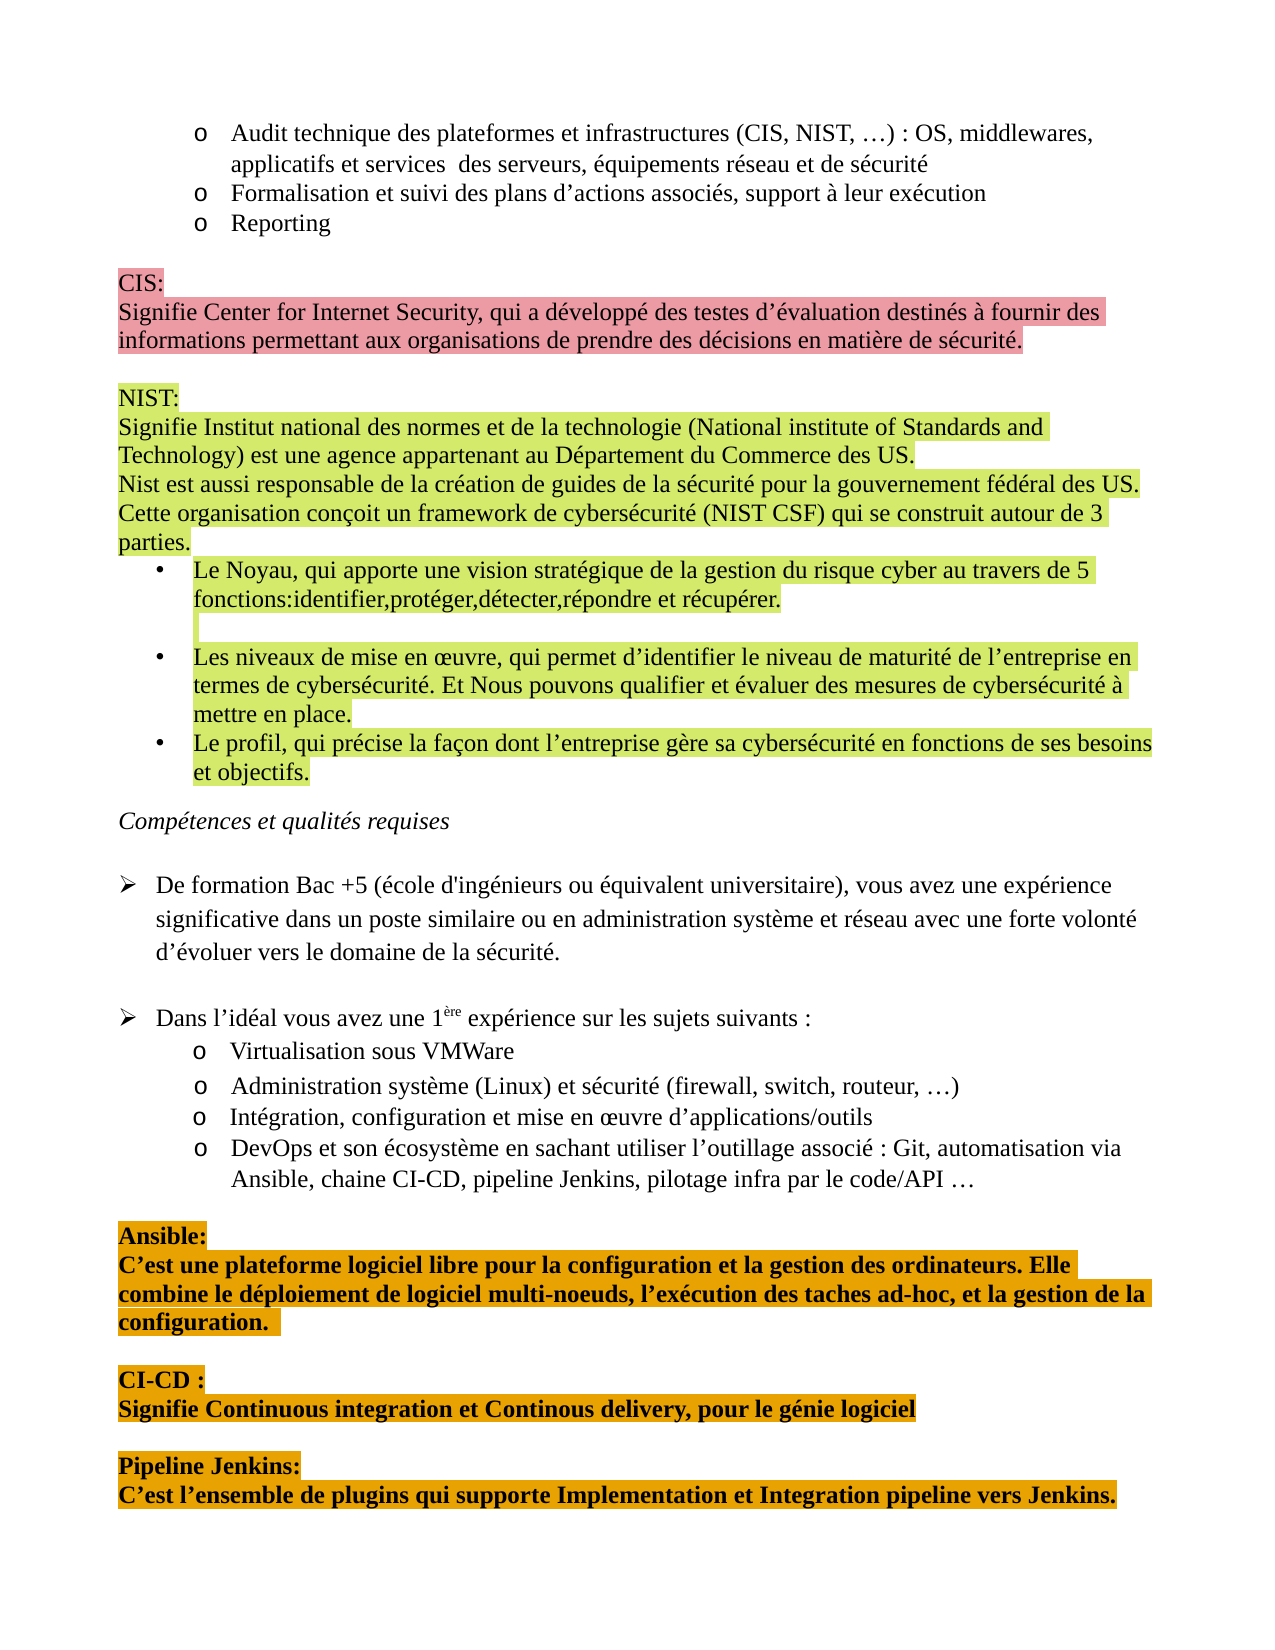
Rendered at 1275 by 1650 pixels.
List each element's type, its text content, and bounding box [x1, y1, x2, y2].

list Intégration, configuration et mise en œuvre d’applications/outils [192, 1102, 1157, 1133]
list CIS: [118, 268, 1157, 297]
text Pipeline Jenkins: [118, 1451, 1157, 1480]
list Le profil, qui précise la façon dont l’entreprise gère sa cybersécurité en fonctions de ses besoins et objectifs. [156, 728, 1157, 786]
list DevOps et son écosystème en sachant utiliser l’outillage associé : Git, automatisation via Ansible, chaine CI-CD, pipeline Jenkins, pilotage infra par le code/API … [193, 1133, 1157, 1192]
list Administration système (Linux) et sécurité (firewall, switch, routeur, …) [193, 1071, 1157, 1102]
list Dans l’idéal vous avez une 1ère expérience sur les sujets suivants : [118, 1003, 1157, 1031]
text CI-CD : [118, 1365, 1157, 1394]
list Nist est aussi responsable de la création de guides de la sécurité pour la gouvernement fédéral des US. [118, 469, 1157, 498]
list Virtualisation sous VMWare [192, 1036, 1157, 1067]
list NIST: [118, 383, 1157, 412]
list Reporting [193, 208, 1157, 239]
list Signifie Center for Internet Security, qui a développé des testes d’évaluation destinés à fournir des informations permettant aux organisations de prendre des décisions en matière de sécurité. [118, 297, 1157, 354]
text Ansible: [118, 1221, 1157, 1250]
list De formation Bac +5 (école d'ingénieurs ou équivalent universitaire), vous avez une expérience significative dans un poste similaire ou en administration système et réseau avec une forte volonté d’évoluer vers le domaine de la sécurité. [118, 871, 1157, 965]
text C’est l’ensemble de plugins qui supporte Implementation et Integration pipeline vers Jenkins. [118, 1480, 1157, 1509]
subtitle Compétences et qualités requises [118, 806, 1157, 835]
text C’est une plateforme logiciel libre pour la configuration et la gestion des ordinateurs. Elle combine le déploiement de logiciel multi-noeuds, l’exécution des taches ad-hoc, et la gestion de la configuration. [118, 1250, 1157, 1336]
list Cette organisation conçoit un framework de cybersécurité (NIST CSF) qui se construit autour de 3 parties. [118, 498, 1157, 556]
text Signifie Continuous integration et Continous delivery, pour le génie logiciel [118, 1394, 1157, 1422]
list Les niveaux de mise en œuvre, qui permet d’identifier le niveau de maturité de l’entreprise en termes de cybersécurité. Et Nous pouvons qualifier et évaluer des mesures de cybersécurité à mettre en place. [156, 642, 1157, 728]
list Formalisation et suivi des plans d’actions associés, support à leur exécution [193, 178, 1157, 208]
list Signifie Institut national des normes et de la technologie (National institute of Standards and Technology) est une agence appartenant au Département du Commerce des US. [118, 412, 1157, 469]
list Le Noyau, qui apporte une vision stratégique de la gestion du risque cyber au travers de 5 fonctions:identifier,protéger,détecter,répondre et récupérer. [156, 556, 1157, 613]
list Audit technique des plateformes et infrastructures (CIS, NIST, …) : OS, middlewares, applicatifs et services des serveurs, équipements réseau et de sécurité [193, 118, 1157, 178]
